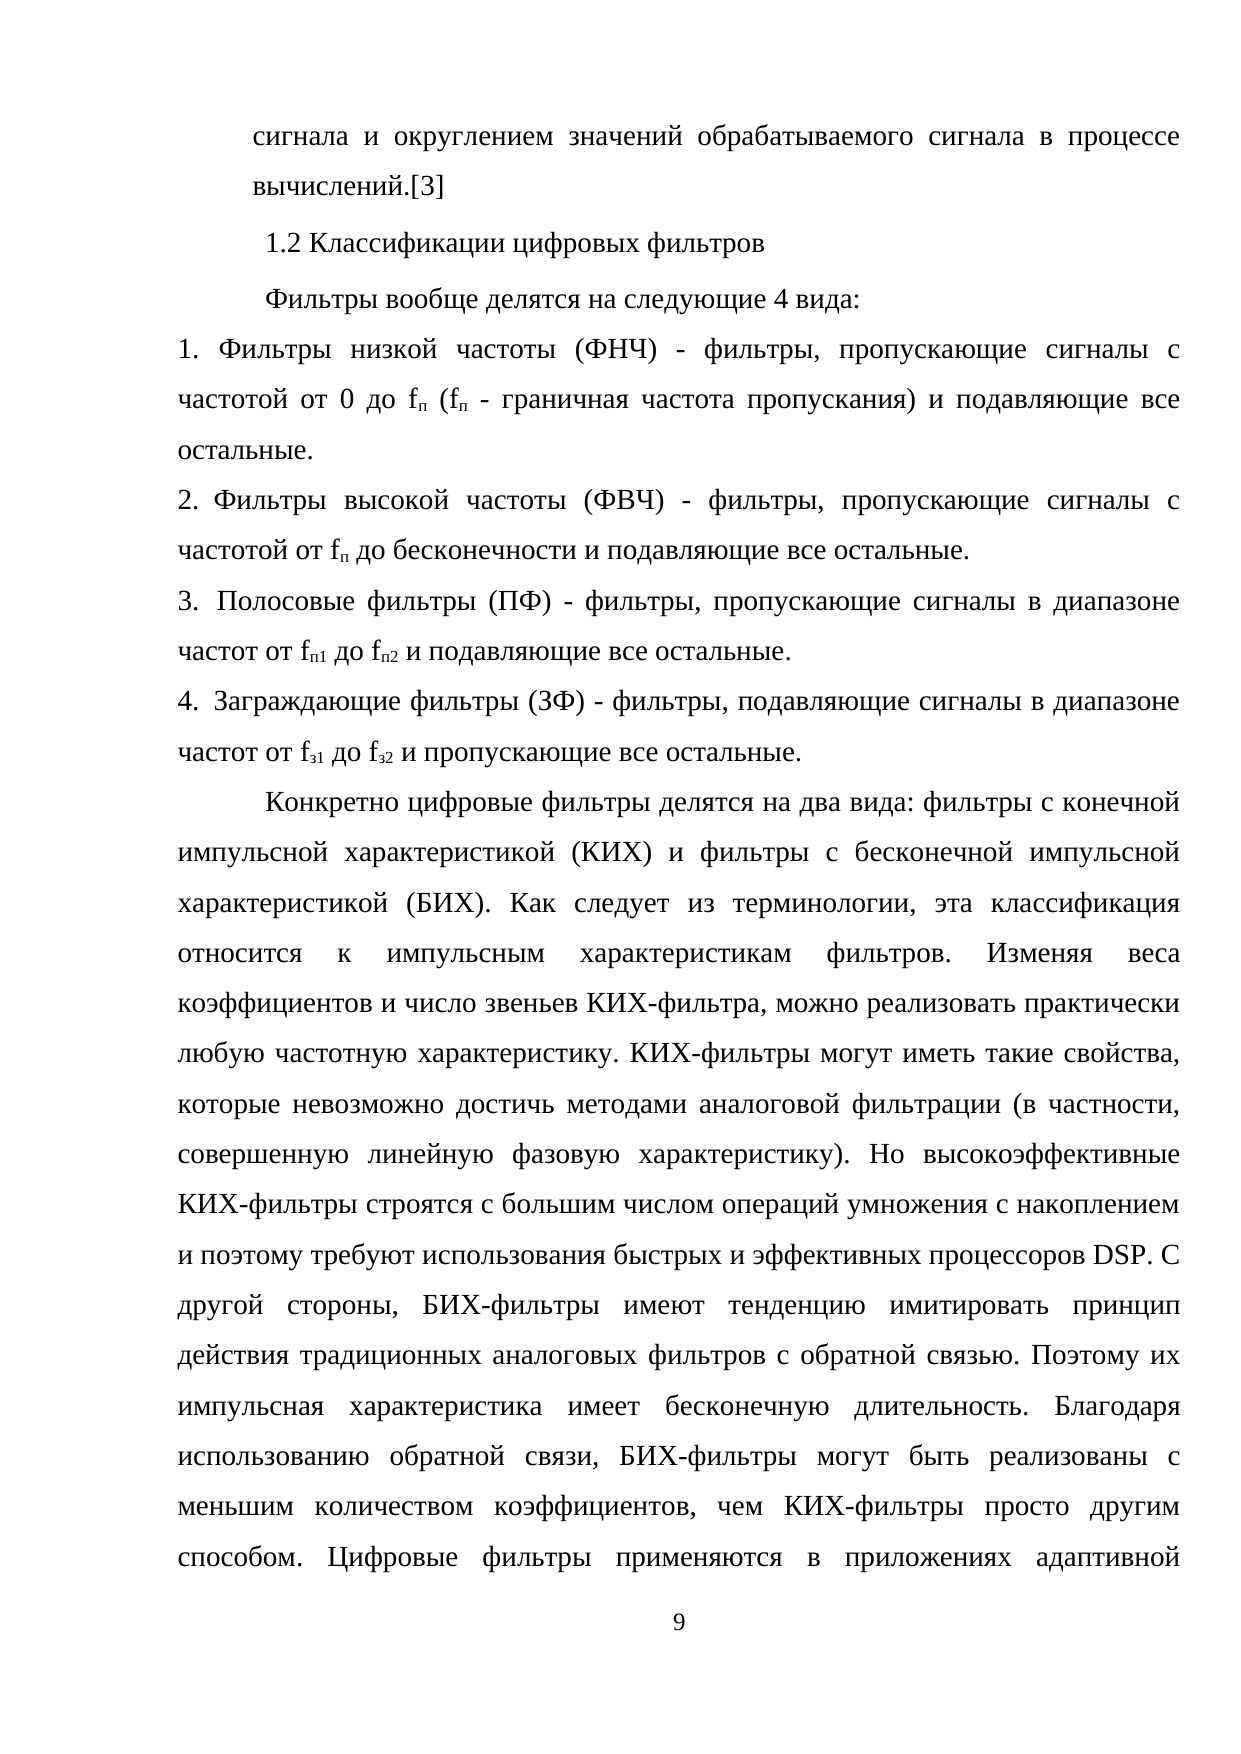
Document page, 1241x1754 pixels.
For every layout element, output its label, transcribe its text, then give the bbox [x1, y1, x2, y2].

text Конкретно цифровые фильтры делятся на два вида: фильтры с конечной импульсной характеристикой (КИХ) и фильтры с бесконечной импульсной характеристикой (БИХ). Как следует из терминологии, эта классификация относится к импульсным характеристикам фильтров. Изменяя веса коэффициентов и число звеньев КИХ-фильтра, можно реализовать практически любую частотную характеристику. КИХ-фильтры могут иметь такие свойства, которые невозможно достичь методами аналоговой фильтрации (в частности, совершенную линейную фазовую характеристику). Но высокоэффективные КИХ-фильтры строятся с большим числом операций умножения с накоплением и поэтому требуют использования быстрых и эффективных процессоров DSP. С другой стороны, БИХ-фильтры имеют тенденцию имитировать принцип действия традиционных аналоговых фильтров с обратной связью. Поэтому их импульсная характеристика имеет бесконечную длительность. Благодаря использованию обратной связи, БИХ-фильтры могут быть реализованы с меньшим количеством коэффициентов, чем КИХ-фильтры просто другим способом. Цифровые фильтры применяются в приложениях адаптивной [177, 784, 1181, 1572]
list сигнала и округлением значений обрабатываемого сигнала в процессе вычислений.[3] [215, 118, 1181, 202]
list Фильтры высокой частоты (ФВЧ) - фильтры, пропускающие сигналы с частотой от fп до бесконечности и подавляющие все остальные. [177, 482, 1181, 566]
list Полосовые фильтры (ПФ) - фильтры, пропускающие сигналы в диапазоне частот от fп1 до fп2 и подавляющие все остальные. [177, 583, 1181, 667]
list Заграждающие фильтры (ЗФ) - фильтры, подавляющие сигналы в диапазоне частот от fз1 до fз2 и пропускающие все остальные. [177, 683, 1181, 767]
list Фильтры низкой частоты (ФНЧ) - фильтры, пропускающие сигналы с частотой от 0 до fп (fп - граничная частота пропускания) и подавляющие все остальные. [177, 331, 1181, 465]
text Фильтры вообще делятся на следующие 4 вида: [177, 281, 1181, 314]
subtitle 1.2 Классификации цифровых фильтров [177, 225, 1181, 258]
